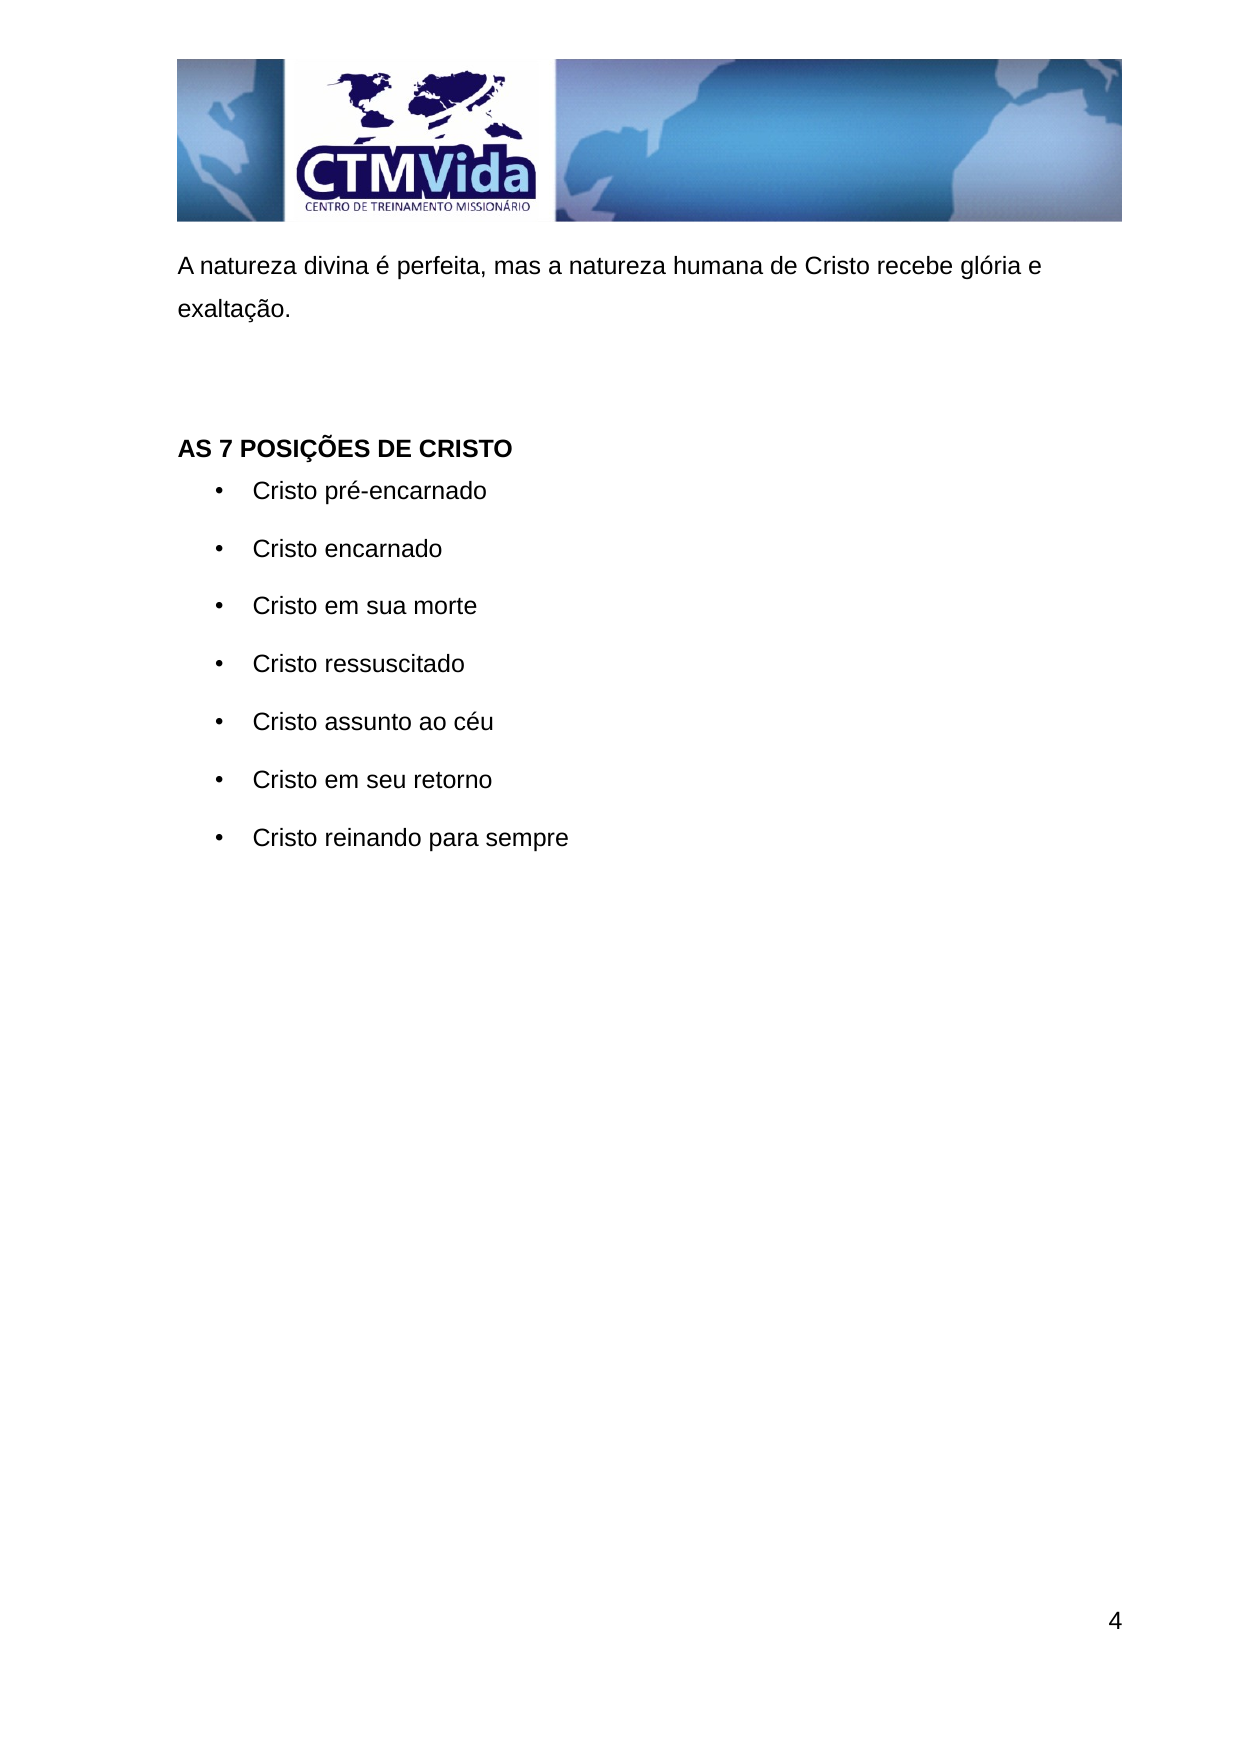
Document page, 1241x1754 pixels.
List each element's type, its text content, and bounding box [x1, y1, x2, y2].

list Cristo reinando para sempre [215, 823, 1122, 851]
picture [177, 59, 1122, 222]
list Cristo pré-encarnado [215, 476, 1122, 504]
text A natureza divina é perfeita, mas a natureza humana de Cristo recebe glória e exaltação. [177, 251, 1122, 323]
list Cristo ressuscitado [215, 649, 1122, 678]
subtitle As 7 posições de Cristo [177, 434, 1122, 463]
list Cristo em sua morte [215, 591, 1122, 620]
list Cristo em seu retorno [215, 765, 1122, 794]
list Cristo assunto ao céu [215, 707, 1122, 736]
list Cristo encarnado [215, 533, 1122, 562]
